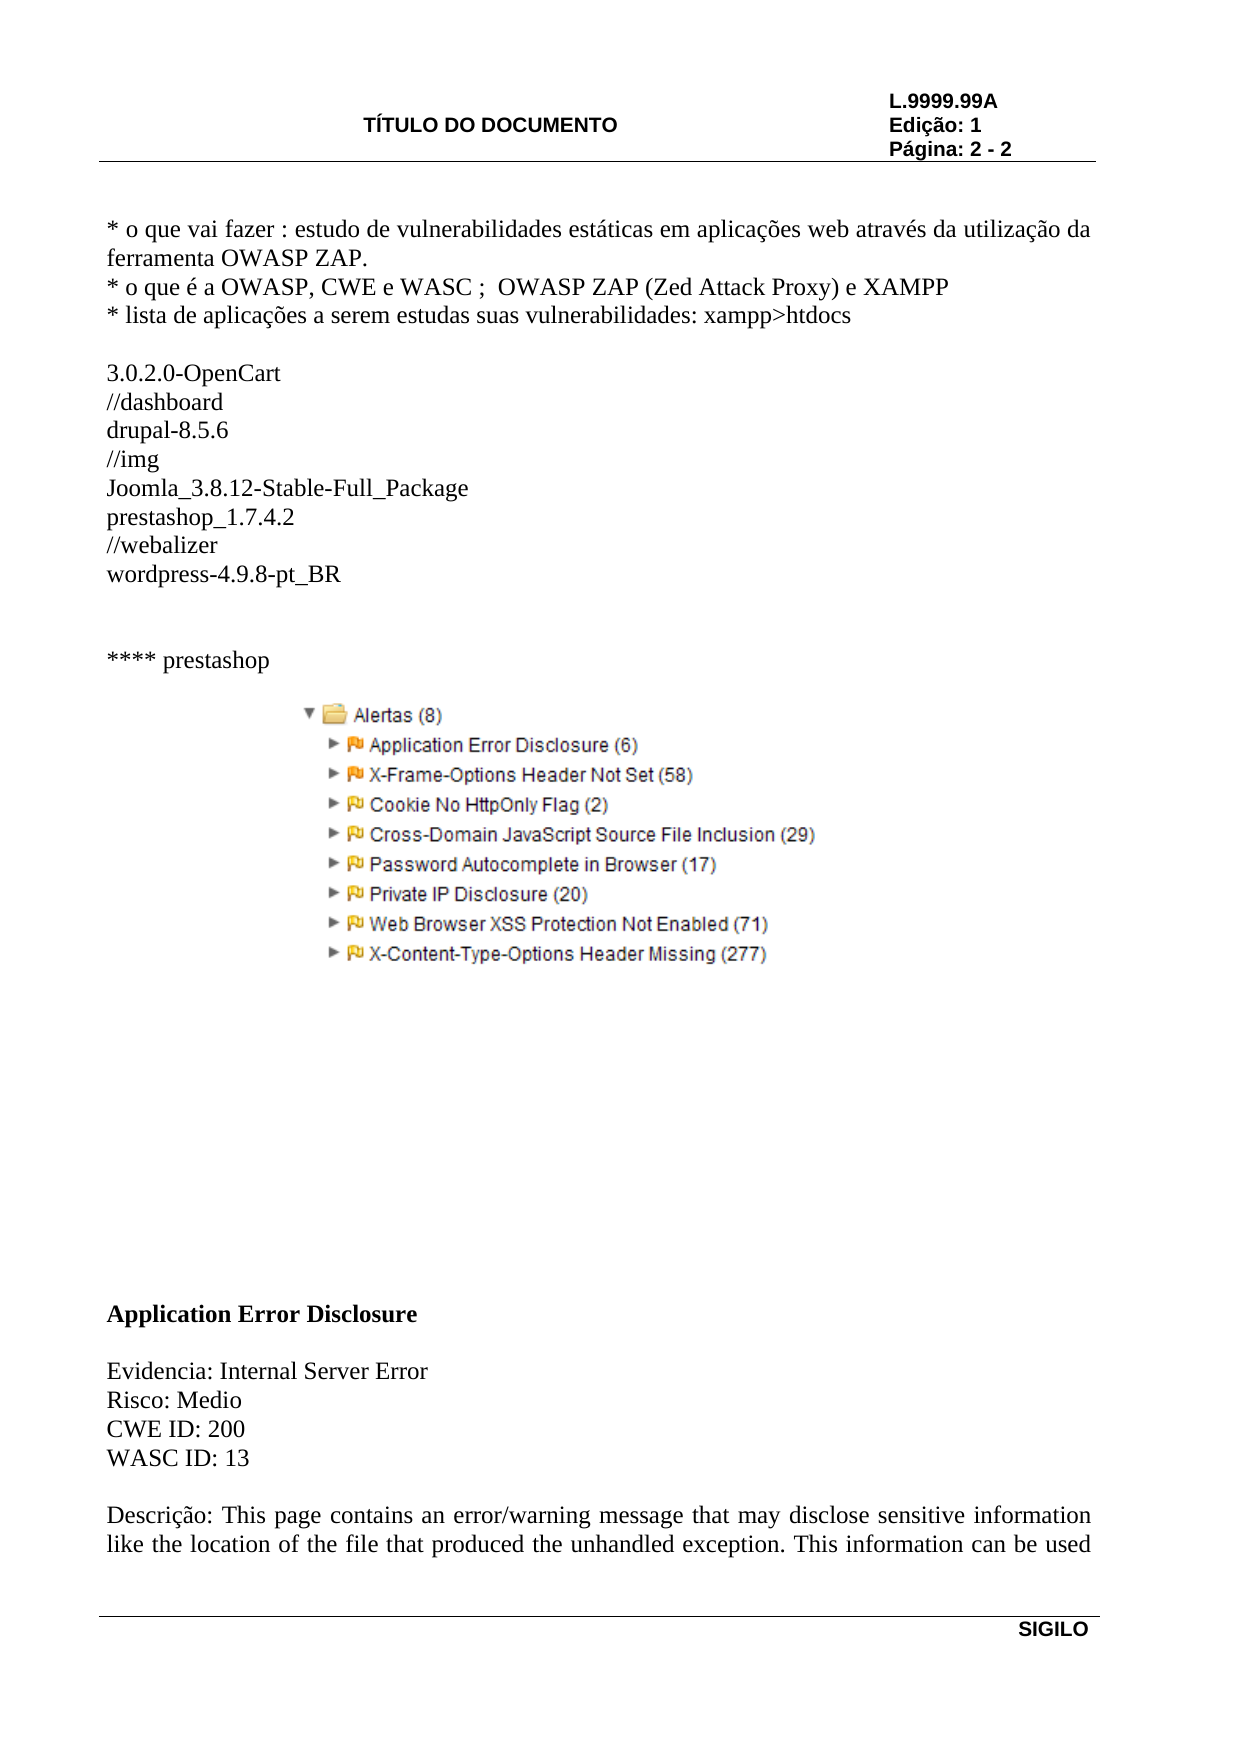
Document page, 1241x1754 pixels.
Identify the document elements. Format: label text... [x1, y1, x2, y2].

text Descrição: This page contains an error/warning message that may disclose sensitive information like the location of the file that produced the unhandled exception. This information can be used [106, 1500, 1092, 1558]
text * o que é a OWASP, CWE e WASC ; OWASP ZAP (Zed Attack Proxy) e XAMPP [106, 272, 1092, 301]
text //webalizer [106, 531, 1092, 559]
text Risco: Medio [106, 1385, 1092, 1414]
text 3.0.2.0-OpenCart [106, 358, 1092, 387]
text wordpress-4.9.8-pt_BR [106, 559, 1092, 588]
text CWE ID: 200 [106, 1414, 1092, 1443]
text * o que vai fazer : estudo de vulnerabilidades estáticas em aplicações web através da utilização da ferramenta OWASP ZAP. [106, 214, 1092, 272]
text Joomla_3.8.12-Stable-Full_Package [106, 473, 1092, 502]
text WASC ID: 13 [106, 1443, 1092, 1471]
text Evidencia: Internal Server Error [106, 1356, 1092, 1385]
text * lista de aplicações a serem estudas suas vulnerabilidades: xampp>htdocs [106, 301, 1092, 329]
text drupal-8.5.6 [106, 416, 1092, 444]
text **** prestashop [106, 646, 1092, 674]
text //img [106, 444, 1092, 473]
picture [301, 703, 898, 983]
text prestashop_1.7.4.2 [106, 502, 1092, 531]
text //dashboard [106, 387, 1092, 416]
text Application Error Disclosure [106, 1299, 1092, 1328]
